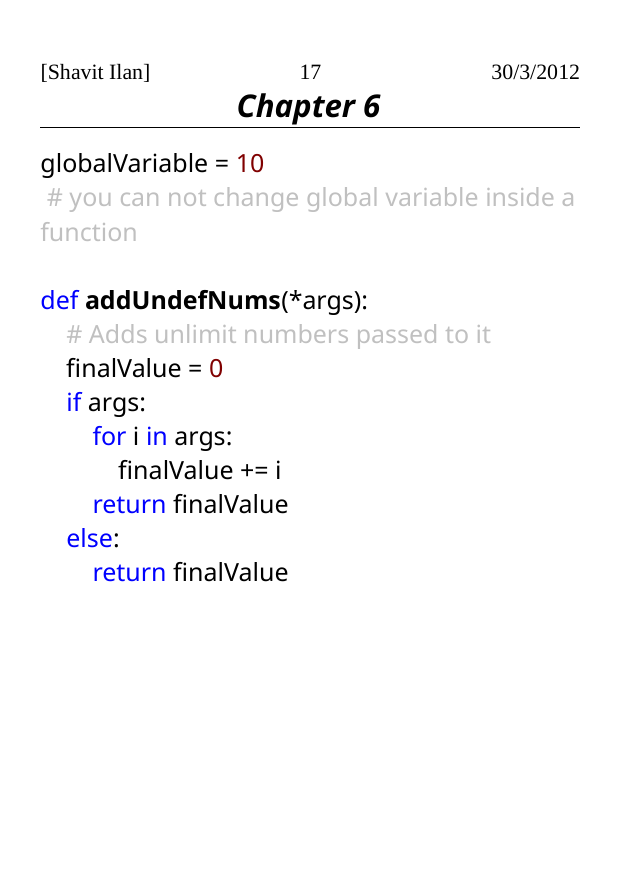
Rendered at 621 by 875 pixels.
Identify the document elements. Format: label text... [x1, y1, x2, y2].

subtitle Chapter 6 [40, 84, 580, 127]
text return finalValue [40, 555, 580, 589]
text globalVariable = 10 [40, 146, 580, 180]
text else: [40, 521, 580, 555]
text return finalValue [40, 487, 580, 521]
text # Adds unlimit numbers passed to it [40, 316, 580, 350]
text finalValue += i [40, 453, 580, 487]
text # you can not change global variable inside a function [40, 180, 580, 248]
text def addUndefNums(*args): [40, 282, 580, 316]
text if args: [40, 384, 580, 418]
text for i in args: [40, 418, 580, 453]
text finalValue = 0 [40, 350, 580, 384]
